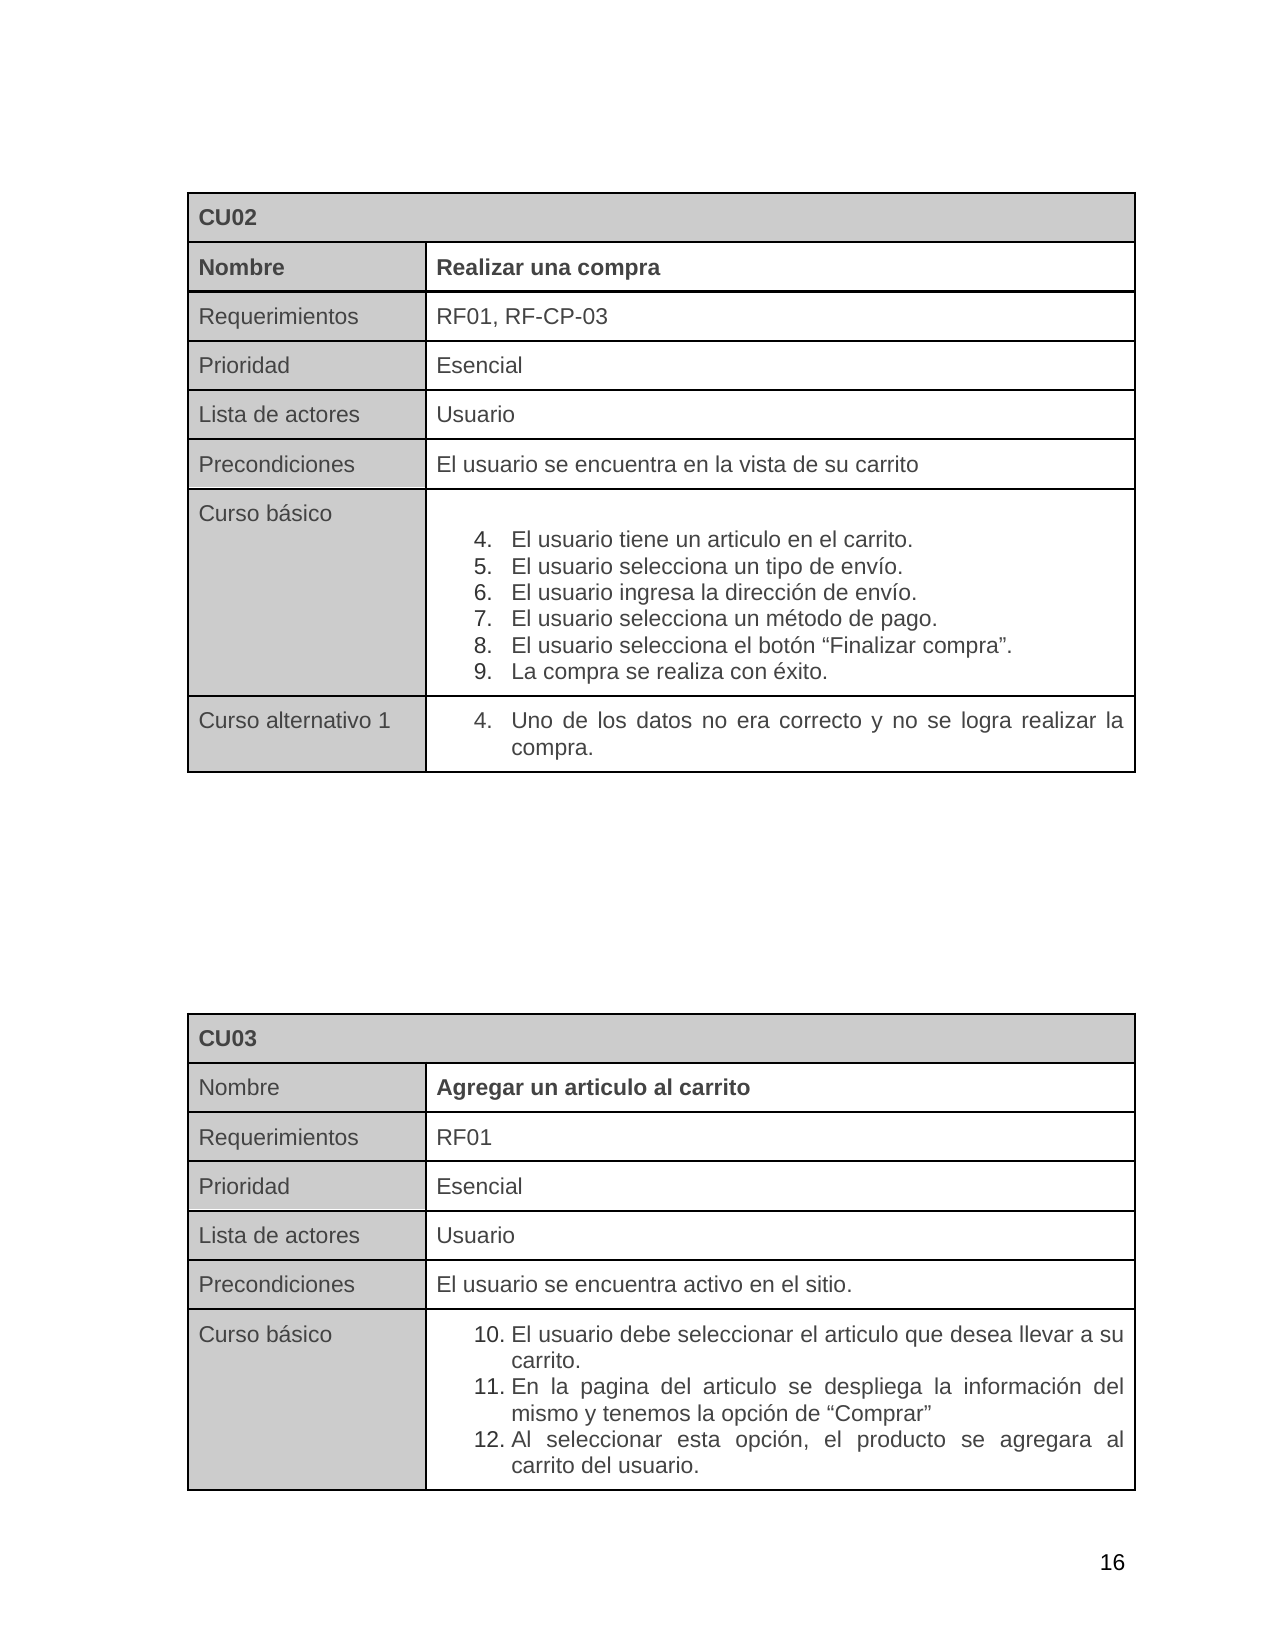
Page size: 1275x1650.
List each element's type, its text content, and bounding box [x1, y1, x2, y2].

table_cell Lista de actores [189, 1212, 425, 1259]
table_cell Curso básico [189, 1310, 425, 1489]
table_cell Requerimientos [189, 1113, 425, 1160]
table_cell RF01, RF-CP-03 [427, 293, 1134, 340]
table_cell Curso básico [189, 490, 425, 695]
table_cell El usuario se encuentra activo en el sitio. [427, 1261, 1134, 1308]
table_cell Realizar una compra [427, 243, 1134, 290]
table_header CU02 [189, 194, 1134, 241]
table_cell Precondiciones [189, 1261, 425, 1308]
table_cell El usuario tiene un articulo en el carrito. El usuario selecciona un tipo de envío. El usuario ingresa la dirección de envío. El usuario selecciona un método de pago. El usuario selecciona el botón “Finalizar compra”. La compra se realiza con éxito. [427, 490, 1134, 695]
table_cell El usuario debe seleccionar el articulo que desea llevar a su carrito. En la pagina del articulo se despliega la información del mismo y tenemos la opción de “Comprar” Al seleccionar esta opción, el producto se agregara al carrito del usuario. [427, 1310, 1134, 1489]
table_cell Usuario [427, 391, 1134, 438]
table_cell Usuario [427, 1212, 1134, 1259]
table_cell Nombre [189, 243, 425, 290]
table_cell Prioridad [189, 1162, 425, 1209]
table_cell Prioridad [189, 342, 425, 389]
table_cell Uno de los datos no era correcto y no se logra realizar la compra. [427, 697, 1134, 771]
table_cell RF01 [427, 1113, 1134, 1160]
table_cell Nombre [189, 1064, 425, 1111]
table_cell Esencial [427, 1162, 1134, 1209]
table_cell Esencial [427, 342, 1134, 389]
table_cell Curso alternativo 1 [189, 697, 425, 771]
table_cell Precondiciones [189, 440, 425, 487]
table_cell Requerimientos [189, 293, 425, 340]
table_header CU03 [189, 1015, 1134, 1062]
table_cell Lista de actores [189, 391, 425, 438]
table_cell Agregar un articulo al carrito [427, 1064, 1134, 1111]
table_cell El usuario se encuentra en la vista de su carrito [427, 440, 1134, 487]
